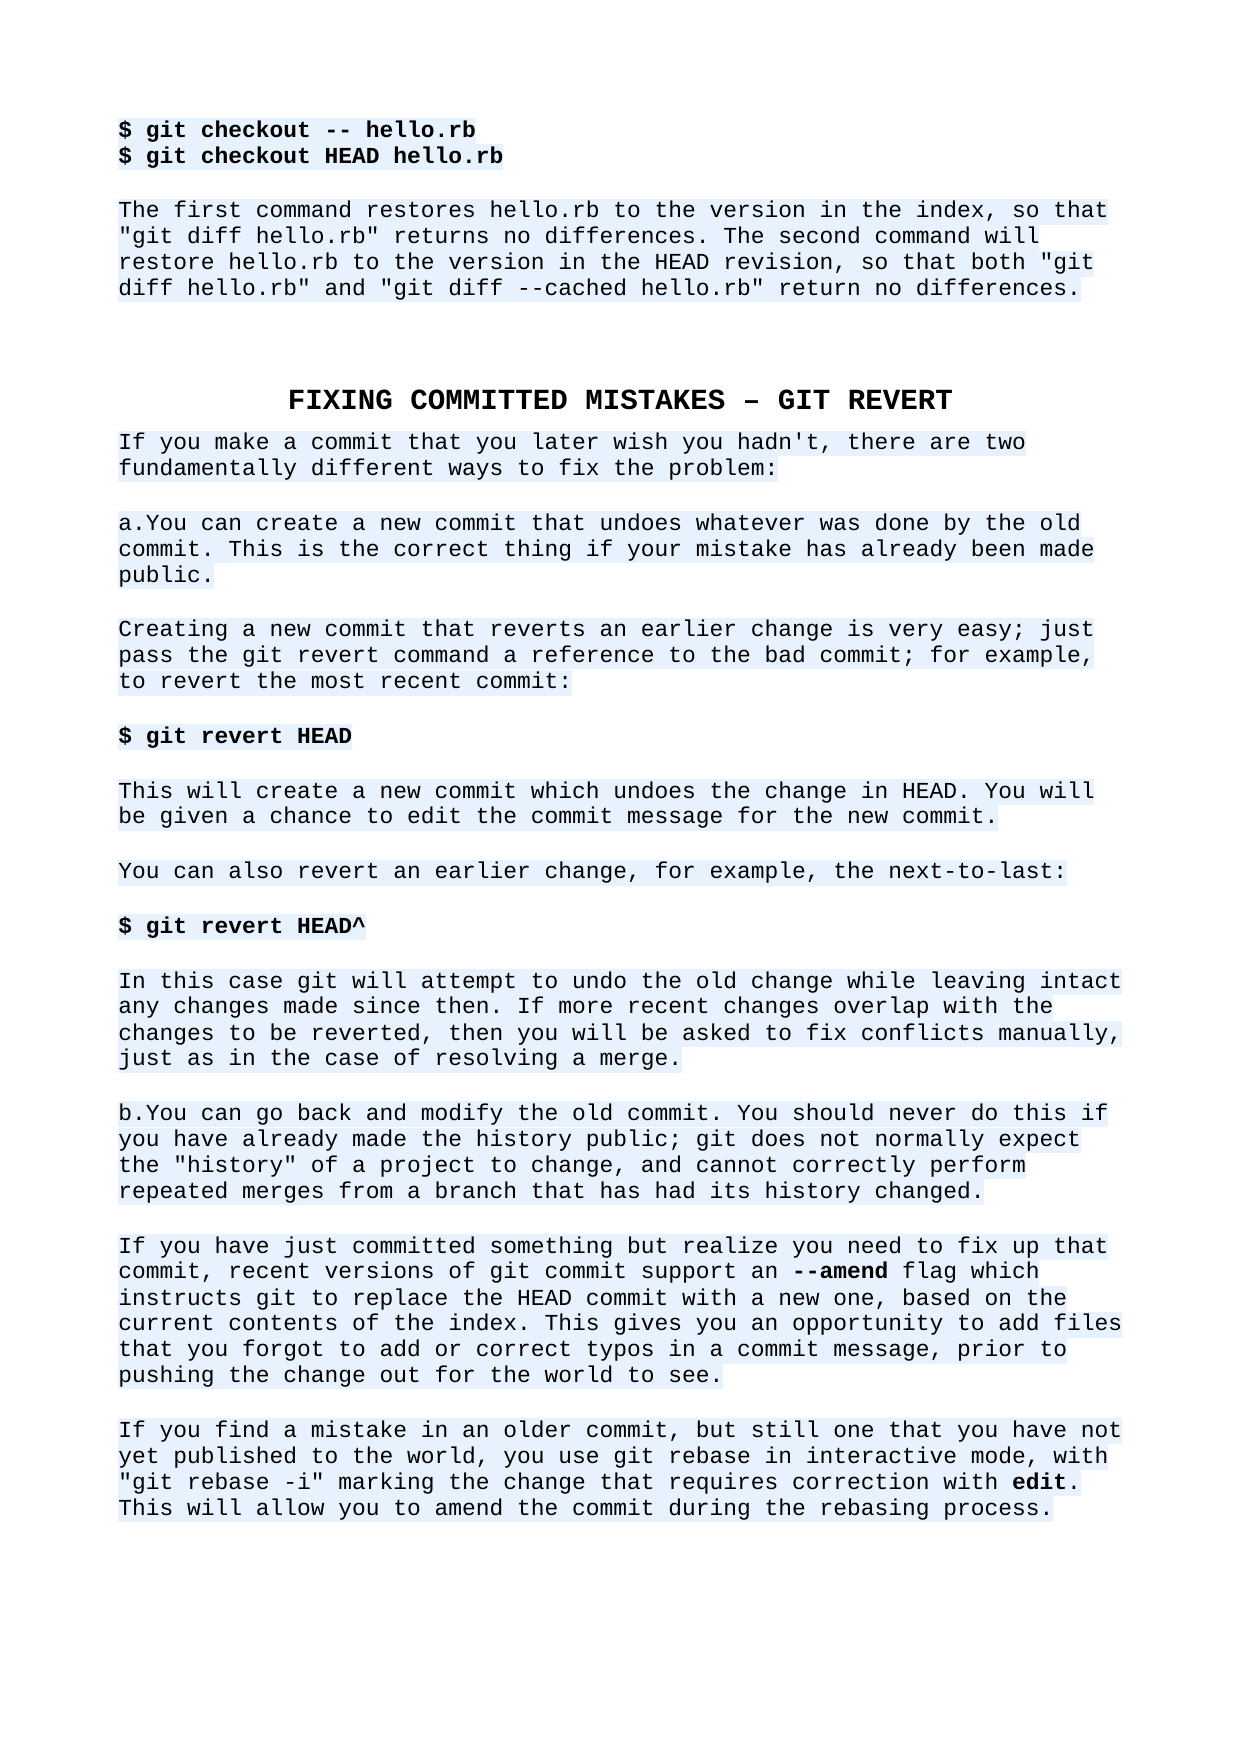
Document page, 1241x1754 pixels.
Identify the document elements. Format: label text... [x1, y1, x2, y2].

text $ git checkout -- hello.rb [118, 118, 1122, 144]
text If you have just committed something but realize you need to fix up that commit, recent versions of git commit support an --amend flag which instructs git to replace the HEAD commit with a new one, based on the current contents of the index. This gives you an opportunity to add files that you forgot to add or correct typos in a commit message, prior to pushing the change out for the world to see. [118, 1234, 1122, 1389]
text Creating a new commit that reverts an earlier change is very easy; just pass the git revert command a reference to the bad commit; for example, to revert the most recent commit: [118, 618, 1122, 696]
text If you find a mistake in an older commit, but still one that you have not yet published to the world, you use git rebase in interactive mode, with "git rebase -i" marking the change that requires correction with edit. This will allow you to amend the commit during the rebasing process. [118, 1418, 1122, 1522]
subtitle FIXING COMMITTED MISTAKES – GIT REVERT [118, 385, 1122, 418]
text In this case git will attempt to undo the old change while leaving intact any changes made since then. If more recent changes overlap with the changes to be reverted, then you will be asked to fix conflicts manually, just as in the case of resolving a merge. [118, 969, 1122, 1073]
text a.You can create a new commit that undoes whatever was done by the old commit. This is the correct thing if your mistake has already been made public. [118, 511, 1122, 589]
text b.You can go back and modify the old commit. You should never do this if you have already made the history public; git does not normally expect the "history" of a project to change, and cannot correctly perform repeated merges from a branch that has had its history changed. [118, 1101, 1122, 1205]
text If you make a commit that you later wish you hadn't, there are two fundamentally different ways to fix the problem: [118, 431, 1122, 482]
text $ git revert HEAD [118, 724, 1122, 750]
text You can also revert an earlier change, for example, the next-to-last: [118, 859, 1122, 886]
text $ git revert HEAD^ [118, 914, 1122, 940]
text The first command restores hello.rb to the version in the index, so that "git diff hello.rb" returns no differences. The second command will restore hello.rb to the version in the HEAD revision, so that both "git diff hello.rb" and "git diff --cached hello.rb" return no differences. [118, 199, 1122, 302]
text This will create a new commit which undoes the change in HEAD. You will be given a chance to edit the commit message for the new commit. [118, 779, 1122, 831]
text $ git checkout HEAD hello.rb [118, 144, 1122, 170]
